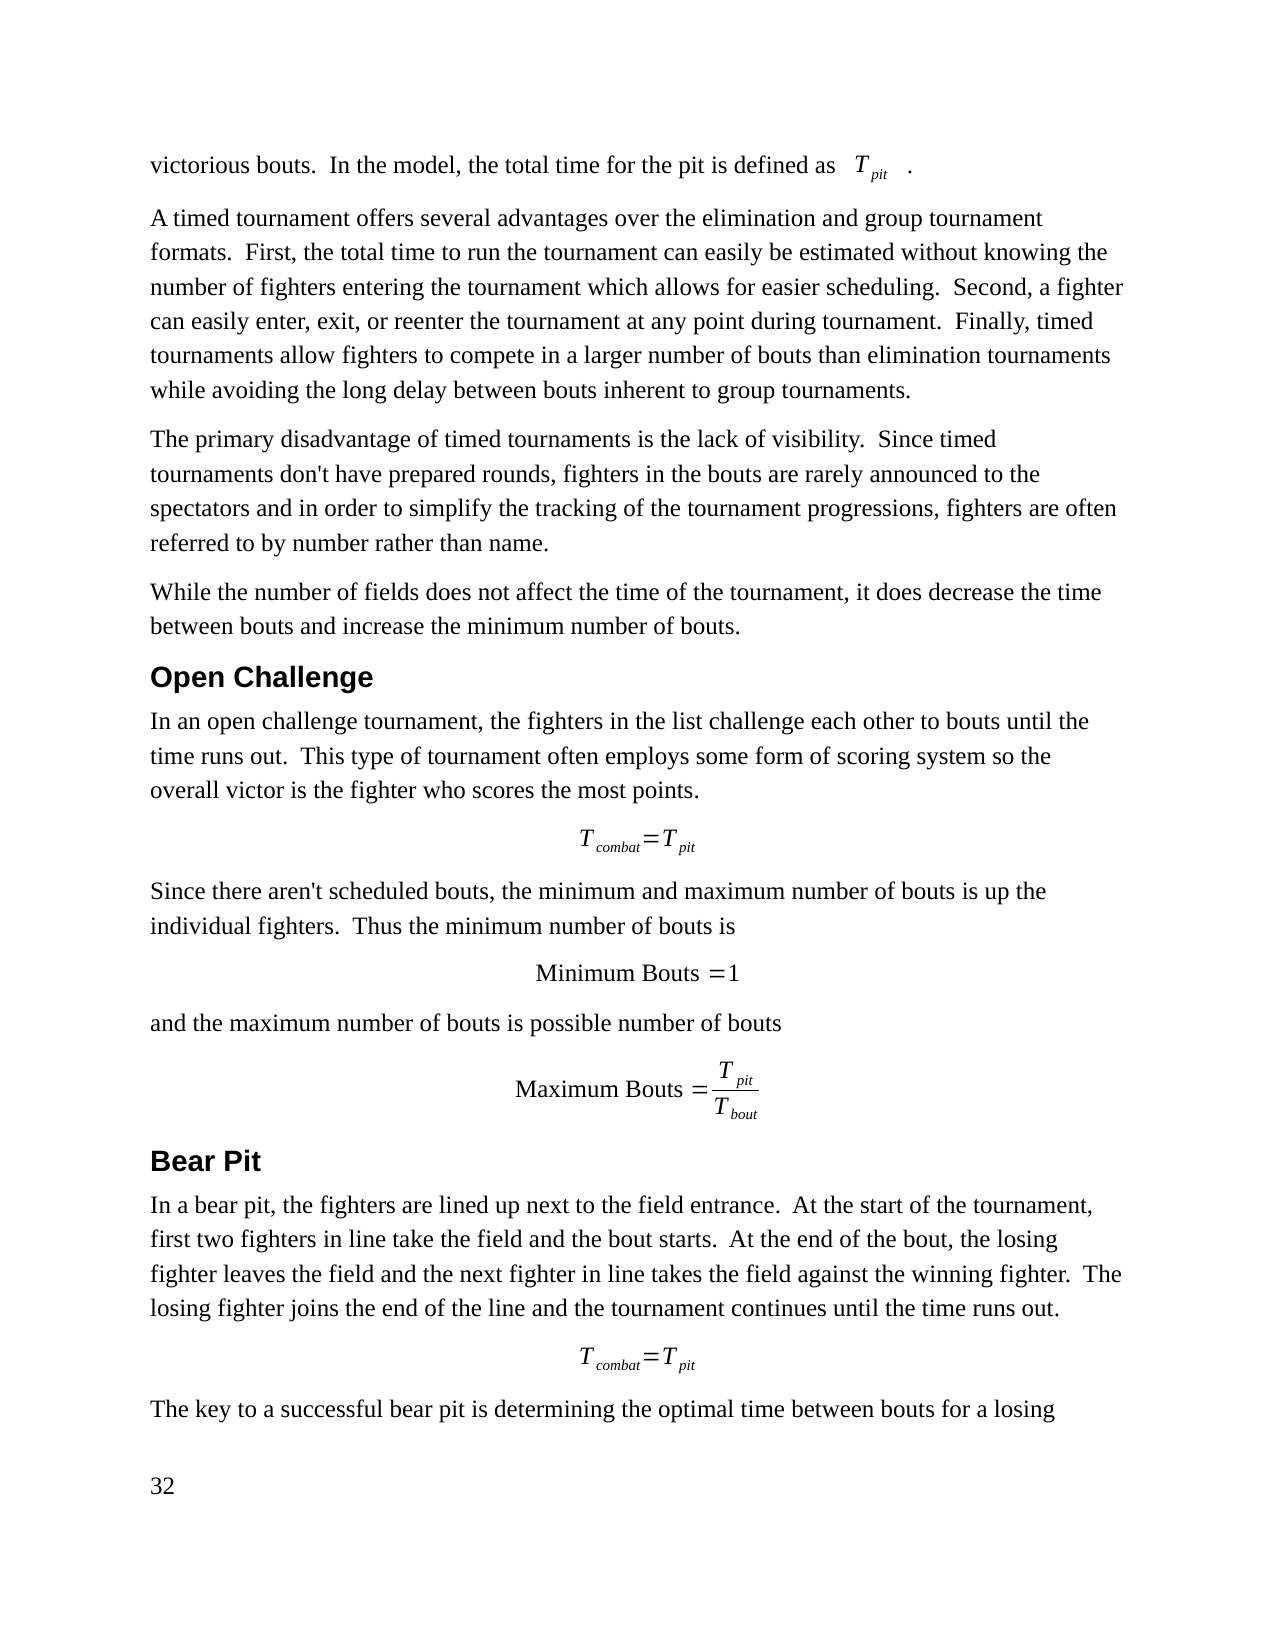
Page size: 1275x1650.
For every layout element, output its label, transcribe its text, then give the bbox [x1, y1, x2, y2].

subtitle Bear Pit [150, 1144, 1125, 1177]
text In a bear pit, the fighters are lined up next to the field entrance. At the start of the tournament, first two fighters in line take the field and the bout starts. At the end of the bout, the losing fighter leaves the field and the next fighter in line takes the field against the winning fighter. The losing fighter joins the end of the line and the tournament continues until the time runs out. [150, 1190, 1125, 1322]
text The primary disadvantage of timed tournaments is the lack of visibility. Since timed tournaments don't have prepared rounds, fighters in the bouts are rarely announced to the spectators and in order to simplify the tracking of the tournament progressions, fighters are often referred to by number rather than name. [150, 424, 1125, 556]
text The key to a successful bear pit is determining the optimal time between bouts for a losing [150, 1394, 1125, 1423]
text A timed tournament offers several advantages over the elimination and group tournament formats. First, the total time to run the tournament can easily be estimated without knowing the number of fighters entering the tournament which allows for easier scheduling. Second, a fighter can easily enter, exit, or reenter the tournament at any point during tournament. Finally, timed tournaments allow fighters to compete in a larger number of bouts than elimination tournaments while avoiding the long delay between bouts inherent to group tournaments. [150, 203, 1125, 404]
subtitle Open Challenge [150, 660, 1125, 694]
text In an open challenge tournament, the fighters in the list challenge each other to bouts until the time runs out. This type of tournament often employs some form of scoring system so the overall victor is the fighter who scores the most points. [150, 706, 1125, 804]
text victorious bouts. In the model, the total time for the pit is defined as. [150, 150, 1125, 182]
text and the maximum number of bouts is possible number of bouts [150, 1008, 1125, 1037]
text While the number of fields does not affect the time of the tournament, it does decrease the time between bouts and increase the minimum number of bouts. [150, 577, 1125, 640]
text Since there aren't scheduled bouts, the minimum and maximum number of bouts is up the individual fighters. Thus the minimum number of bouts is [150, 876, 1125, 939]
